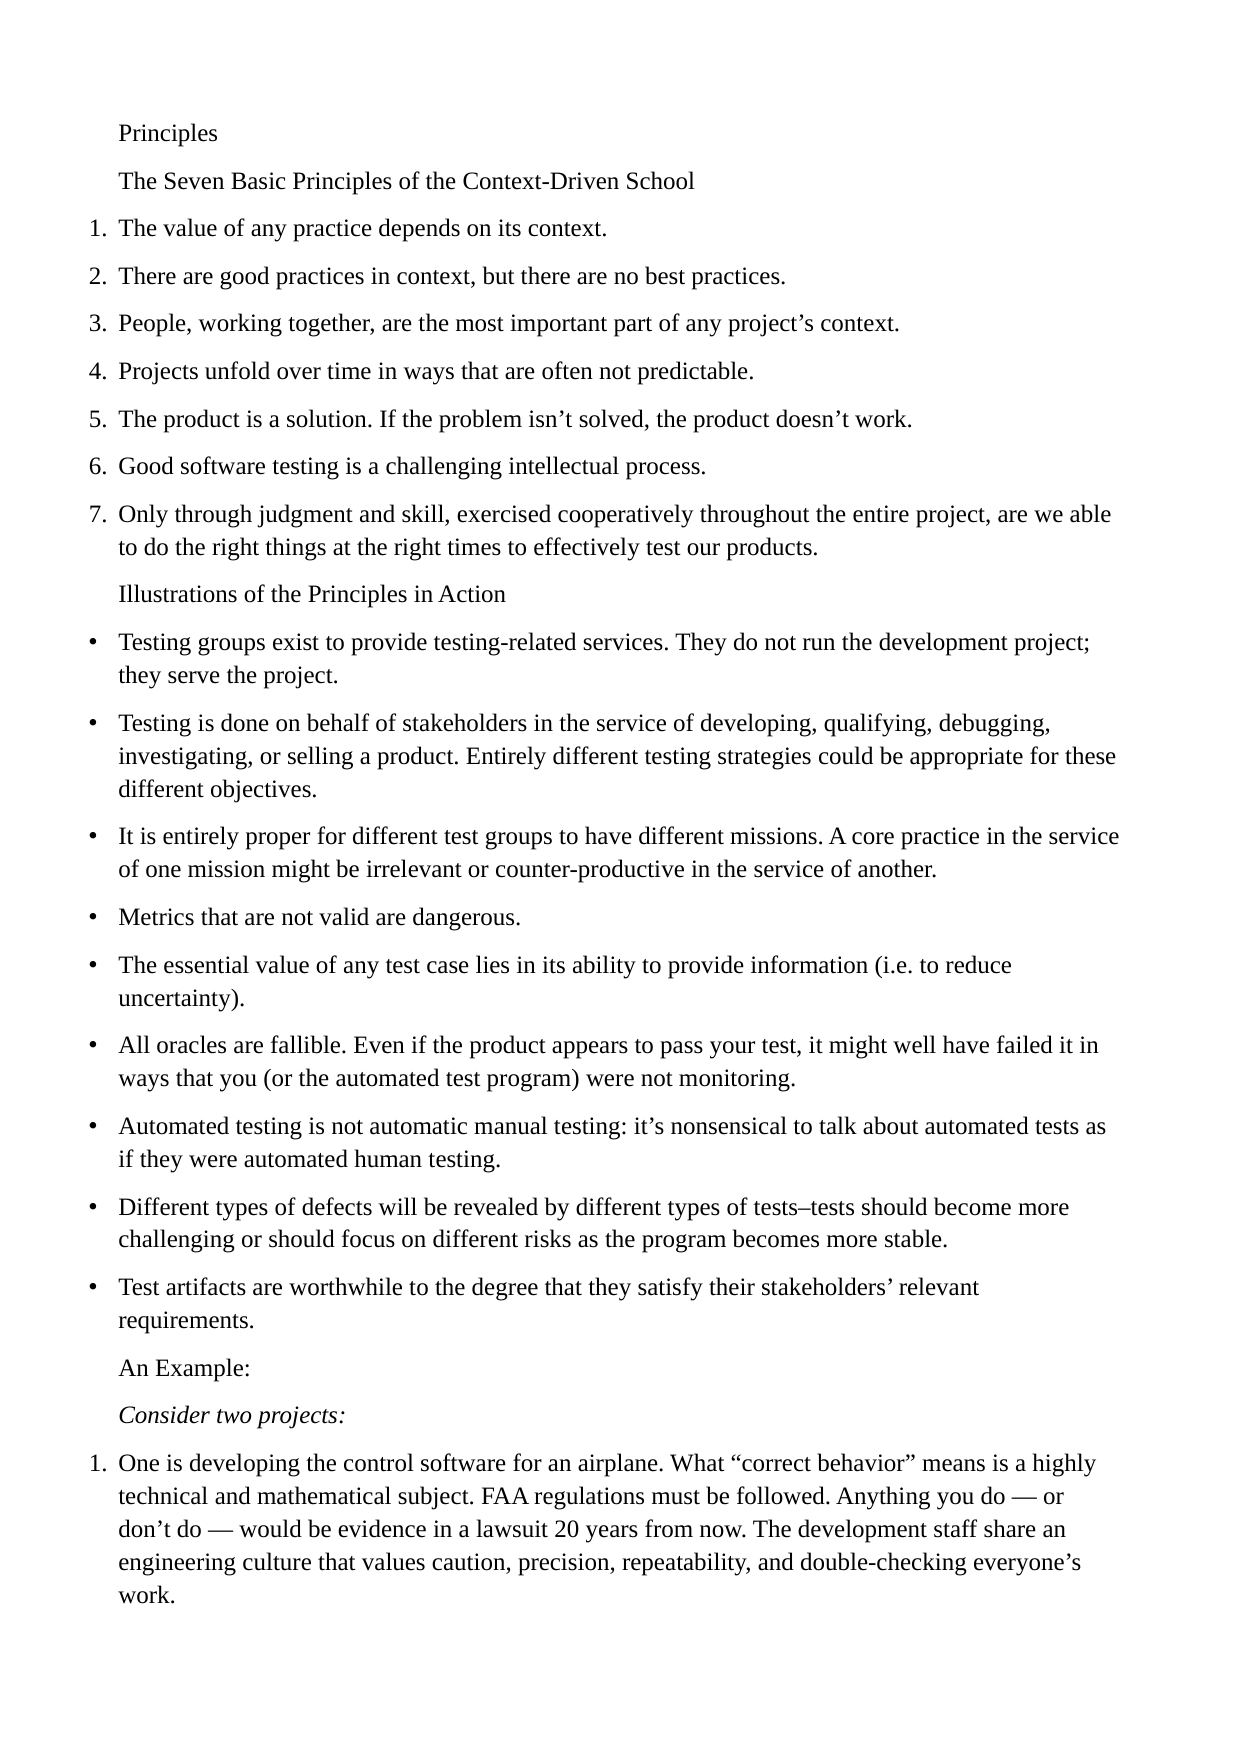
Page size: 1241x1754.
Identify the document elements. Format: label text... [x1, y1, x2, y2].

list All oracles are fallible. Even if the product appears to pass your test, it might well have failed it in ways that you (or the automated test program) were not monitoring. [118, 1030, 1122, 1092]
list The essential value of any test case lies in its ability to provide information (i.e. to reduce uncertainty). [118, 950, 1122, 1011]
list Test artifacts are worthwhile to the degree that they satisfy their stakeholders’ relevant requirements. [118, 1272, 1122, 1334]
list There are good practices in context, but there are no best practices. [118, 261, 1122, 290]
list Different types of defects will be revealed by different types of tests–tests should become more challenging or should focus on different risks as the program becomes more stable. [118, 1192, 1122, 1253]
text Consider two projects: [118, 1400, 1122, 1429]
list People, working together, are the most important part of any project’s context. [118, 308, 1122, 337]
list Only through judgment and skill, exercised cooperatively throughout the entire project, are we able to do the right things at the right times to effectively test our products. [118, 499, 1122, 561]
list Testing is done on behalf of stakeholders in the service of developing, qualifying, debugging, investigating, or selling a product. Entirely different testing strategies could be appropriate for these different objectives. [118, 708, 1122, 803]
list Automated testing is not automatic manual testing: it’s nonsensical to talk about automated tests as if they were automated human testing. [118, 1111, 1122, 1173]
list Testing groups exist to provide testing-related services. They do not run the development project; they serve the project. [118, 627, 1122, 689]
text Principles [118, 118, 1122, 147]
list The product is a solution. If the problem isn’t solved, the product doesn’t work. [118, 404, 1122, 432]
list It is entirely proper for different test groups to have different missions. A core practice in the service of one mission might be irrelevant or counter-productive in the service of another. [118, 821, 1122, 883]
list The value of any practice depends on its context. [118, 213, 1122, 242]
text Illustrations of the Principles in Action [118, 579, 1122, 608]
list Good software testing is a challenging intellectual process. [118, 451, 1122, 480]
list Metrics that are not valid are dangerous. [118, 902, 1122, 931]
list One is developing the control software for an airplane. What “correct behavior” means is a highly technical and mathematical subject. FAA regulations must be followed. Anything you do — or don’t do — would be evidence in a lawsuit 20 years from now. The development staff share an engineering culture that values caution, precision, repeatability, and double-checking everyone’s work. [118, 1448, 1122, 1609]
text An Example: [118, 1353, 1122, 1382]
list Projects unfold over time in ways that are often not predictable. [118, 356, 1122, 385]
text The Seven Basic Principles of the Context-Driven School [118, 166, 1122, 194]
